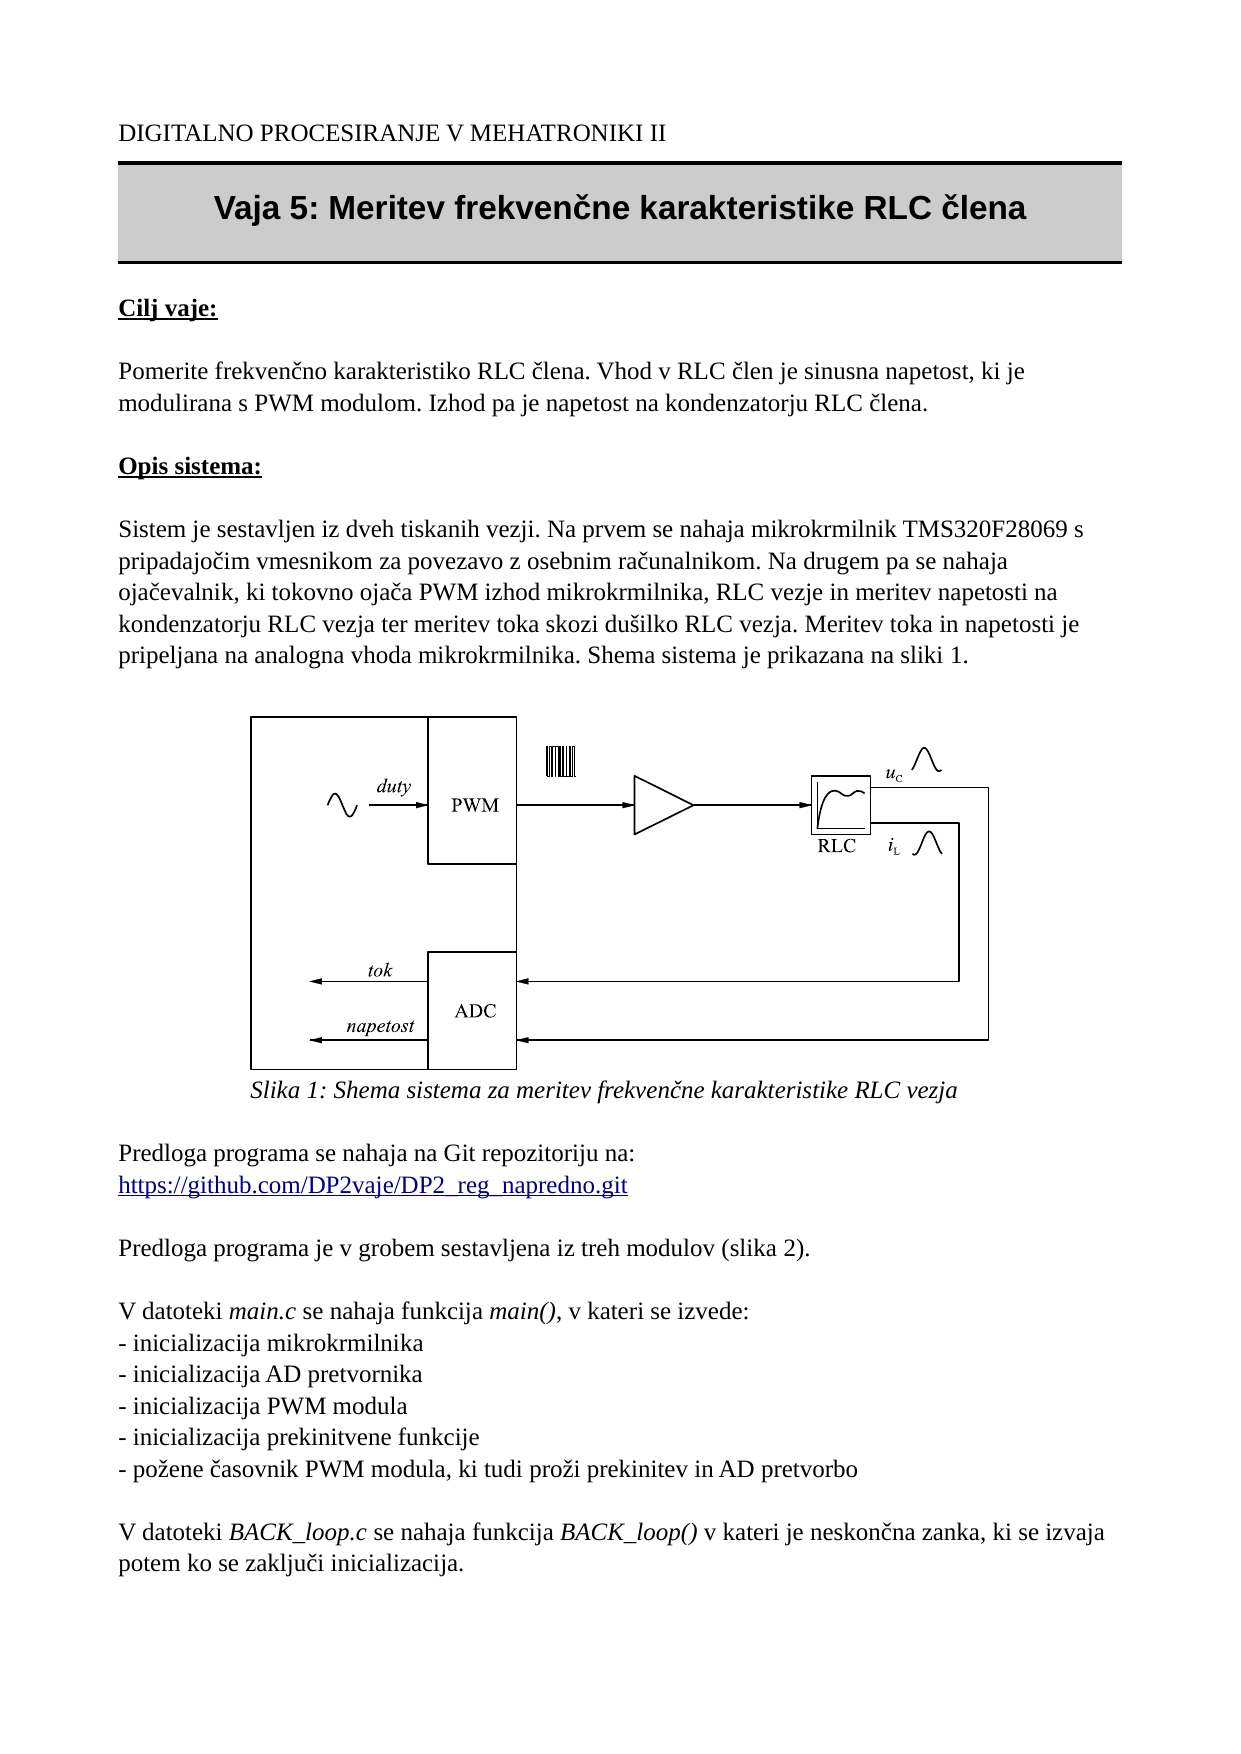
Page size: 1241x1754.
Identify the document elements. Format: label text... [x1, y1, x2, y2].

text - inicializacija PWM modula [118, 1391, 1122, 1419]
text V datoteki main.c se nahaja funkcija main(), v kateri se izvede: [118, 1296, 1122, 1325]
text Slika 1: Shema sistema za meritev frekvenčne karakteristike RLC vezja [250, 716, 990, 1104]
text - požene časovnik PWM modula, ki tudi proži prekinitev in AD pretvorbo [118, 1454, 1122, 1483]
text Predloga programa se nahaja na Git repozitoriju na: https://github.com/DP2vaje/DP2_reg_napredno.git [118, 1138, 1122, 1198]
text Pomerite frekvenčno karakteristiko RLC člena. Vhod v RLC člen je sinusna napetost, ki je modulirana s PWM modulom. Izhod pa je napetost na kondenzatorju RLC člena. [118, 356, 1122, 417]
text - inicializacija prekinitvene funkcije [118, 1422, 1122, 1451]
text Cilj vaje: [118, 293, 1122, 322]
text V datoteki BACK_loop.c se nahaja funkcija BACK_loop() v kateri je neskončna zanka, ki se izvaja potem ko se zaključi inicializacija. [118, 1517, 1122, 1577]
text - inicializacija AD pretvornika [118, 1359, 1122, 1388]
text Opis sistema: [118, 451, 1122, 480]
text - inicializacija mikrokrmilnika [118, 1328, 1122, 1356]
text Predloga programa je v grobem sestavljena iz treh modulov (slika 2). [118, 1233, 1122, 1262]
text Sistem je sestavljen iz dveh tiskanih vezji. Na prvem se nahaja mikrokrmilnik TMS320F28069 s pripadajočim vmesnikom za povezavo z osebnim računalnikom. Na drugem pa se nahaja ojačevalnik, ki tokovno ojača PWM izhod mikrokrmilnika, RLC vezje in meritev napetosti na kondenzatorju RLC vezja ter meritev toka skozi dušilko RLC vezja. Meritev toka in napetosti je pripeljana na analogna vhoda mikrokrmilnika. Shema sistema je prikazana na sliki 1. [118, 514, 1122, 669]
